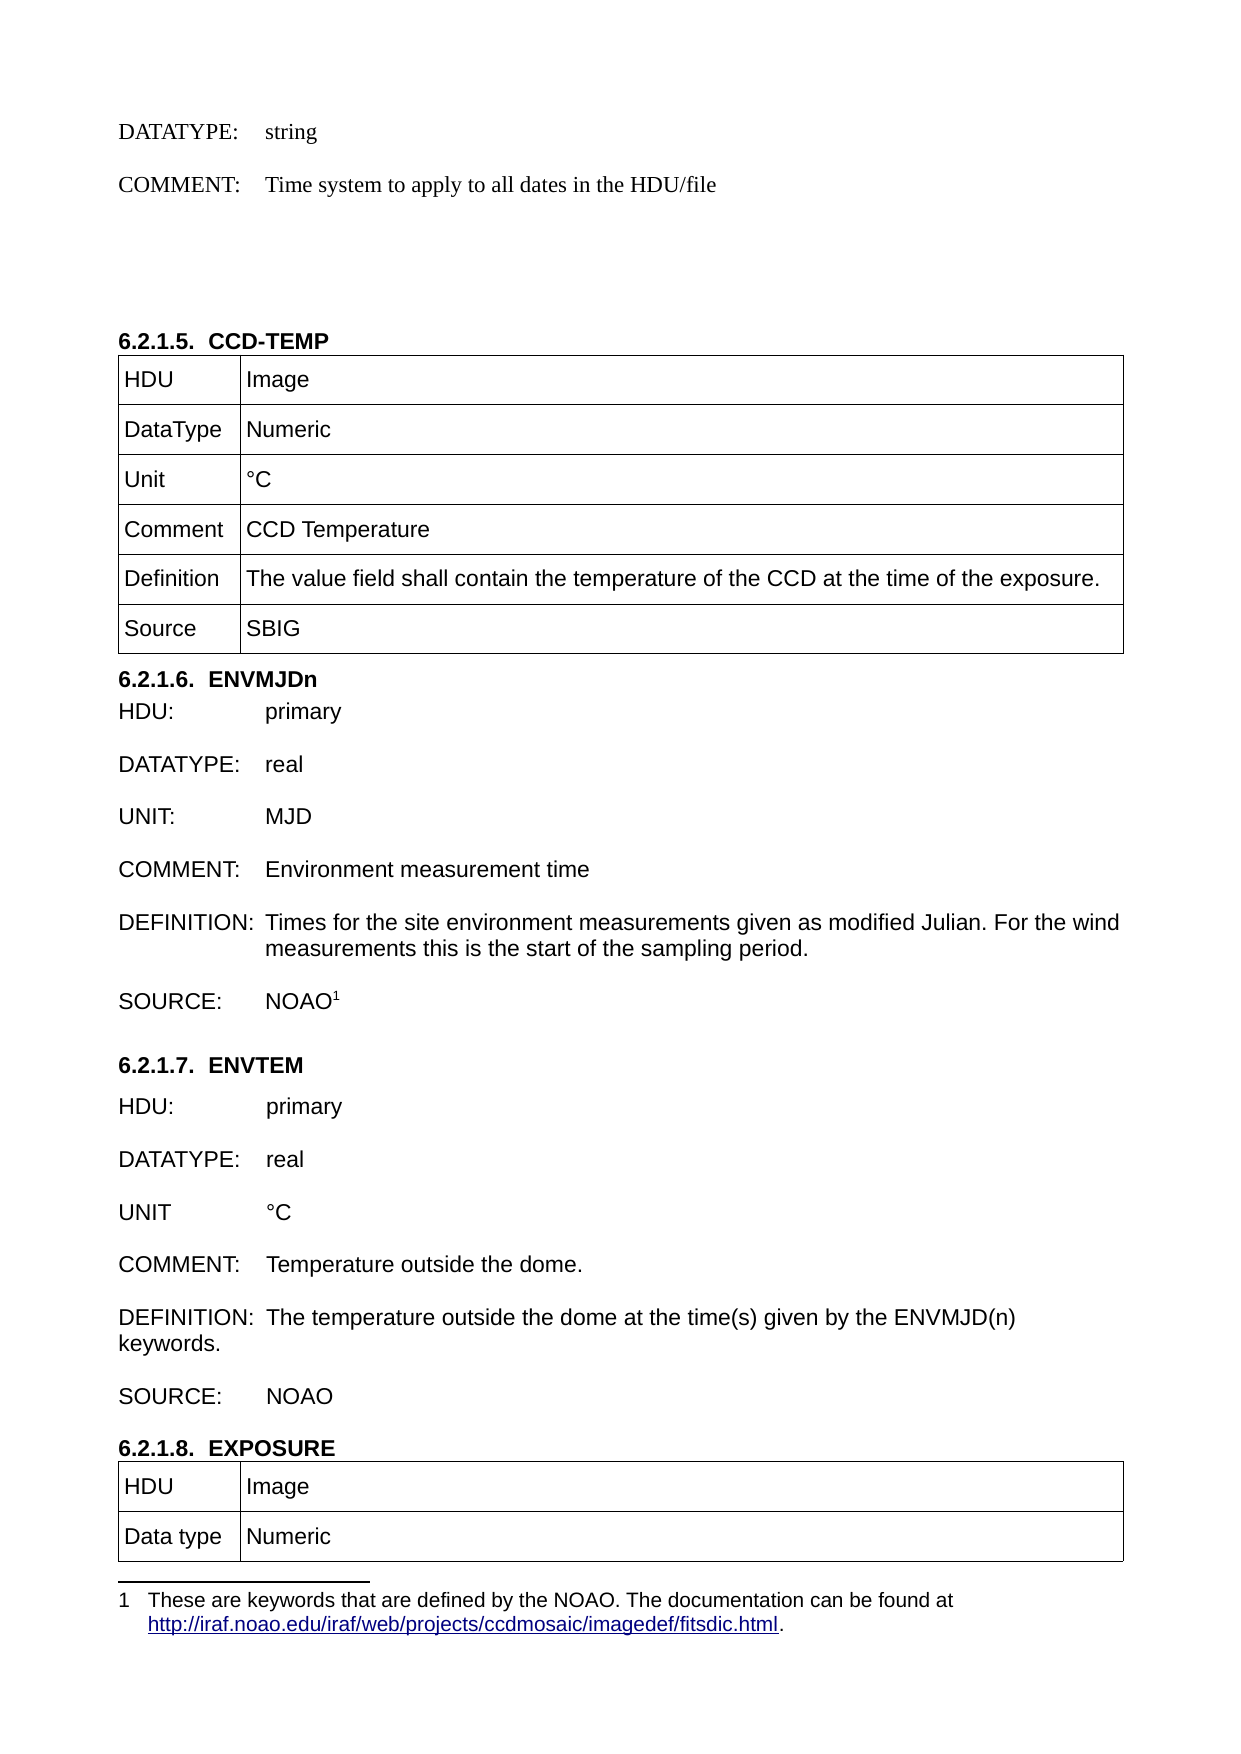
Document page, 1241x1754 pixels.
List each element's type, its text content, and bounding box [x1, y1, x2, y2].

text COMMENT: Temperature outside the dome. [118, 1237, 1122, 1278]
subtitle ENVMJDn [118, 666, 1122, 693]
text DATATYPE: string [118, 118, 1122, 144]
table_header HDU [119, 356, 240, 404]
table_cell Comment [119, 505, 240, 554]
text SOURCE: NOAO [118, 1369, 1122, 1409]
subtitle ENVTEM [118, 1052, 1122, 1078]
table_cell Definition [119, 555, 240, 603]
table_cell SBIG [241, 605, 1123, 653]
table_header HDU [119, 1462, 240, 1511]
text SOURCE: NOAO [118, 974, 1122, 1014]
table_cell Numeric [241, 1512, 1123, 1561]
table_cell Unit [119, 455, 240, 504]
subtitle CCD-TEMP [118, 328, 1122, 354]
text COMMENT: Time system to apply to all dates in the HDU/file [118, 157, 1122, 197]
text COMMENT: Environment measurement time [118, 842, 1122, 882]
text UNIT °C [118, 1185, 1122, 1225]
text DEFINITION: The temperature outside the dome at the time(s) given by the ENVMJD(n) keywords. [118, 1290, 1122, 1357]
text These are keywords that are defined by the NOAO. The documentation can be found at http://iraf.noao.edu/iraf/web/projects/ccdmosaic/imagedef/fitsdic.html. [118, 1588, 1122, 1636]
table_cell DataType [119, 405, 240, 454]
table_cell Data type [119, 1512, 240, 1561]
table_cell CCD Temperature [241, 505, 1123, 554]
text HDU: primary [118, 1091, 1122, 1119]
text DEFINITION: Times for the site environment measurements given as modified Julian. For the wind measurements this is the start of the sampling period. [118, 895, 1122, 961]
table_cell Source [119, 605, 240, 653]
table_cell Numeric [241, 405, 1123, 454]
text DATATYPE: real [118, 1132, 1122, 1172]
subtitle EXPOSURE [118, 1435, 1122, 1461]
text UNIT: MJD [118, 789, 1122, 830]
table_header Image [241, 1462, 1123, 1511]
table_header Image [241, 356, 1123, 404]
text DATATYPE: real [118, 737, 1122, 777]
text HDU: primary [118, 693, 1122, 724]
table_cell The value field shall contain the temperature of the CCD at the time of the exposure. [241, 555, 1123, 603]
table_cell °C [241, 455, 1123, 504]
